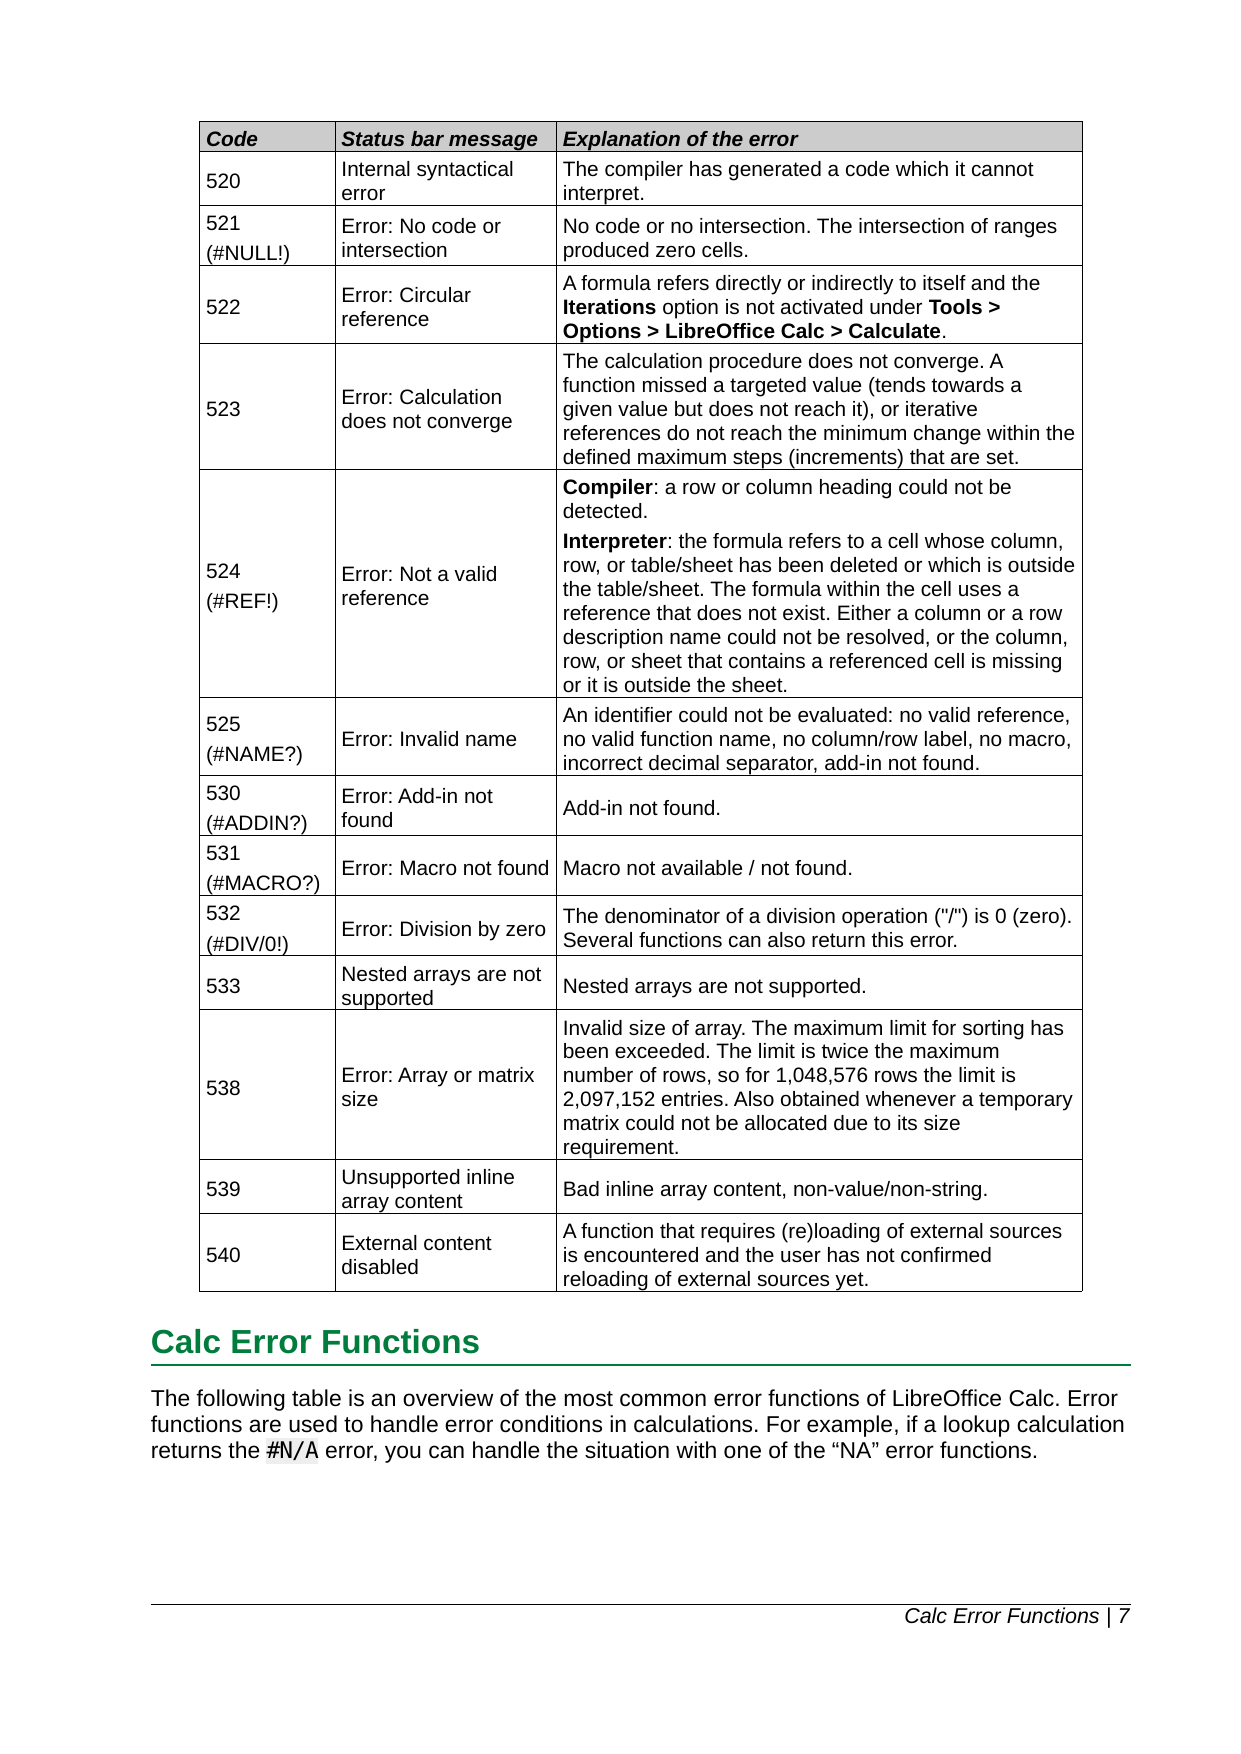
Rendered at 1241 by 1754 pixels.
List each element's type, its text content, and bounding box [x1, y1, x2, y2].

table_cell 524 (#REF!) [200, 470, 335, 697]
table_cell Unsupported inline array content [336, 1160, 556, 1213]
table_cell 520 [200, 152, 335, 205]
table_cell Error: Macro not found [336, 836, 556, 895]
table_cell Error: Invalid name [336, 698, 556, 775]
table_cell 540 [200, 1214, 335, 1291]
table_cell ‍531 (#MACRO?) [200, 836, 335, 895]
table_cell The denominator of a division operation ("/") is 0 (zero). Several functions can also return this error. [557, 896, 1082, 955]
table_cell 532 (#DIV/0!) [200, 896, 335, 955]
table_cell 525 (#NAME?) [200, 698, 335, 775]
table_cell Add-in not found. [557, 776, 1082, 835]
table_cell Error: Not a valid reference [336, 470, 556, 697]
table_cell Bad inline array content, non-value/non-string. [557, 1160, 1082, 1213]
table_header Code [200, 122, 335, 151]
table_cell 538 [200, 1010, 335, 1159]
table_cell 539 [200, 1160, 335, 1213]
text The following table is an overview of the most common error functions of LibreOffice Calc. Error functions are used to handle error conditions in calculations. For example, if a lookup calculation returns the #N/A error, you can handle the situation with one of the “NA” error functions. [151, 1385, 1131, 1464]
table_cell ‍530 (#ADDIN?) [200, 776, 335, 835]
table_cell 533 [200, 956, 335, 1009]
table_cell 521 (#NULL!) [200, 206, 335, 265]
table_cell Error: Division by zero [336, 896, 556, 955]
table_cell 522 [200, 266, 335, 343]
table_cell Error: No code or intersection [336, 206, 556, 265]
table_cell Nested arrays are not supported [336, 956, 556, 1009]
table_header Status bar message [336, 122, 556, 151]
table_cell Error: Add-in not found [336, 776, 556, 835]
table_cell Nested arrays are not supported. [557, 956, 1082, 1009]
table_cell Error: Circular reference [336, 266, 556, 343]
table_cell Internal syntactical error [336, 152, 556, 205]
table_cell Error: Array or matrix size [336, 1010, 556, 1159]
table_cell An identifier could not be evaluated: no valid reference, no valid function name, no column/row label, no macro, incorrect decimal separator, add-in not found. [557, 698, 1082, 775]
table_cell Error: Calculation does not converge [336, 344, 556, 469]
table_cell Macro not available / not found. [557, 836, 1082, 895]
subtitle Calc Error Functions [151, 1322, 1131, 1364]
table_cell Compiler: a row or column heading could not be detected. Interpreter: the formula refers to a cell whose column, row, or table/sheet has been deleted or which is outside the table/sheet. The formula within the cell uses a reference that does not exist. Either a column or a row description name could not be resolved, or the column, row, or sheet that contains a referenced cell is missing or it is outside the sheet. [557, 470, 1082, 697]
table_cell A function that requires (re)loading of external sources is encountered and the user has not confirmed reloading of external sources yet. [557, 1214, 1082, 1291]
table_header Explanation of the error [557, 122, 1082, 151]
table_cell Invalid size of array. The maximum limit for sorting has been exceeded. The limit is twice the maximum number of rows, so for 1,048,576 rows the limit is 2,097,152 entries. Also obtained whenever a temporary matrix could not be allocated due to its size requirement. [557, 1010, 1082, 1159]
table_cell 523 [200, 344, 335, 469]
table_cell The compiler has generated a code which it cannot interpret. [557, 152, 1082, 205]
table_cell A formula refers directly or indirectly to itself and the Iterations option is not activated under Tools > Options > LibreOffice Calc > Calculate. [557, 266, 1082, 343]
table_cell External content disabled [336, 1214, 556, 1291]
table_cell No code or no intersection. The intersection of ranges produced zero cells. [557, 206, 1082, 265]
table_cell The calculation procedure does not converge. A function missed a targeted value (tends towards a given value but does not reach it), or iterative references do not reach the minimum change within the defined maximum steps (increments) that are set. [557, 344, 1082, 469]
